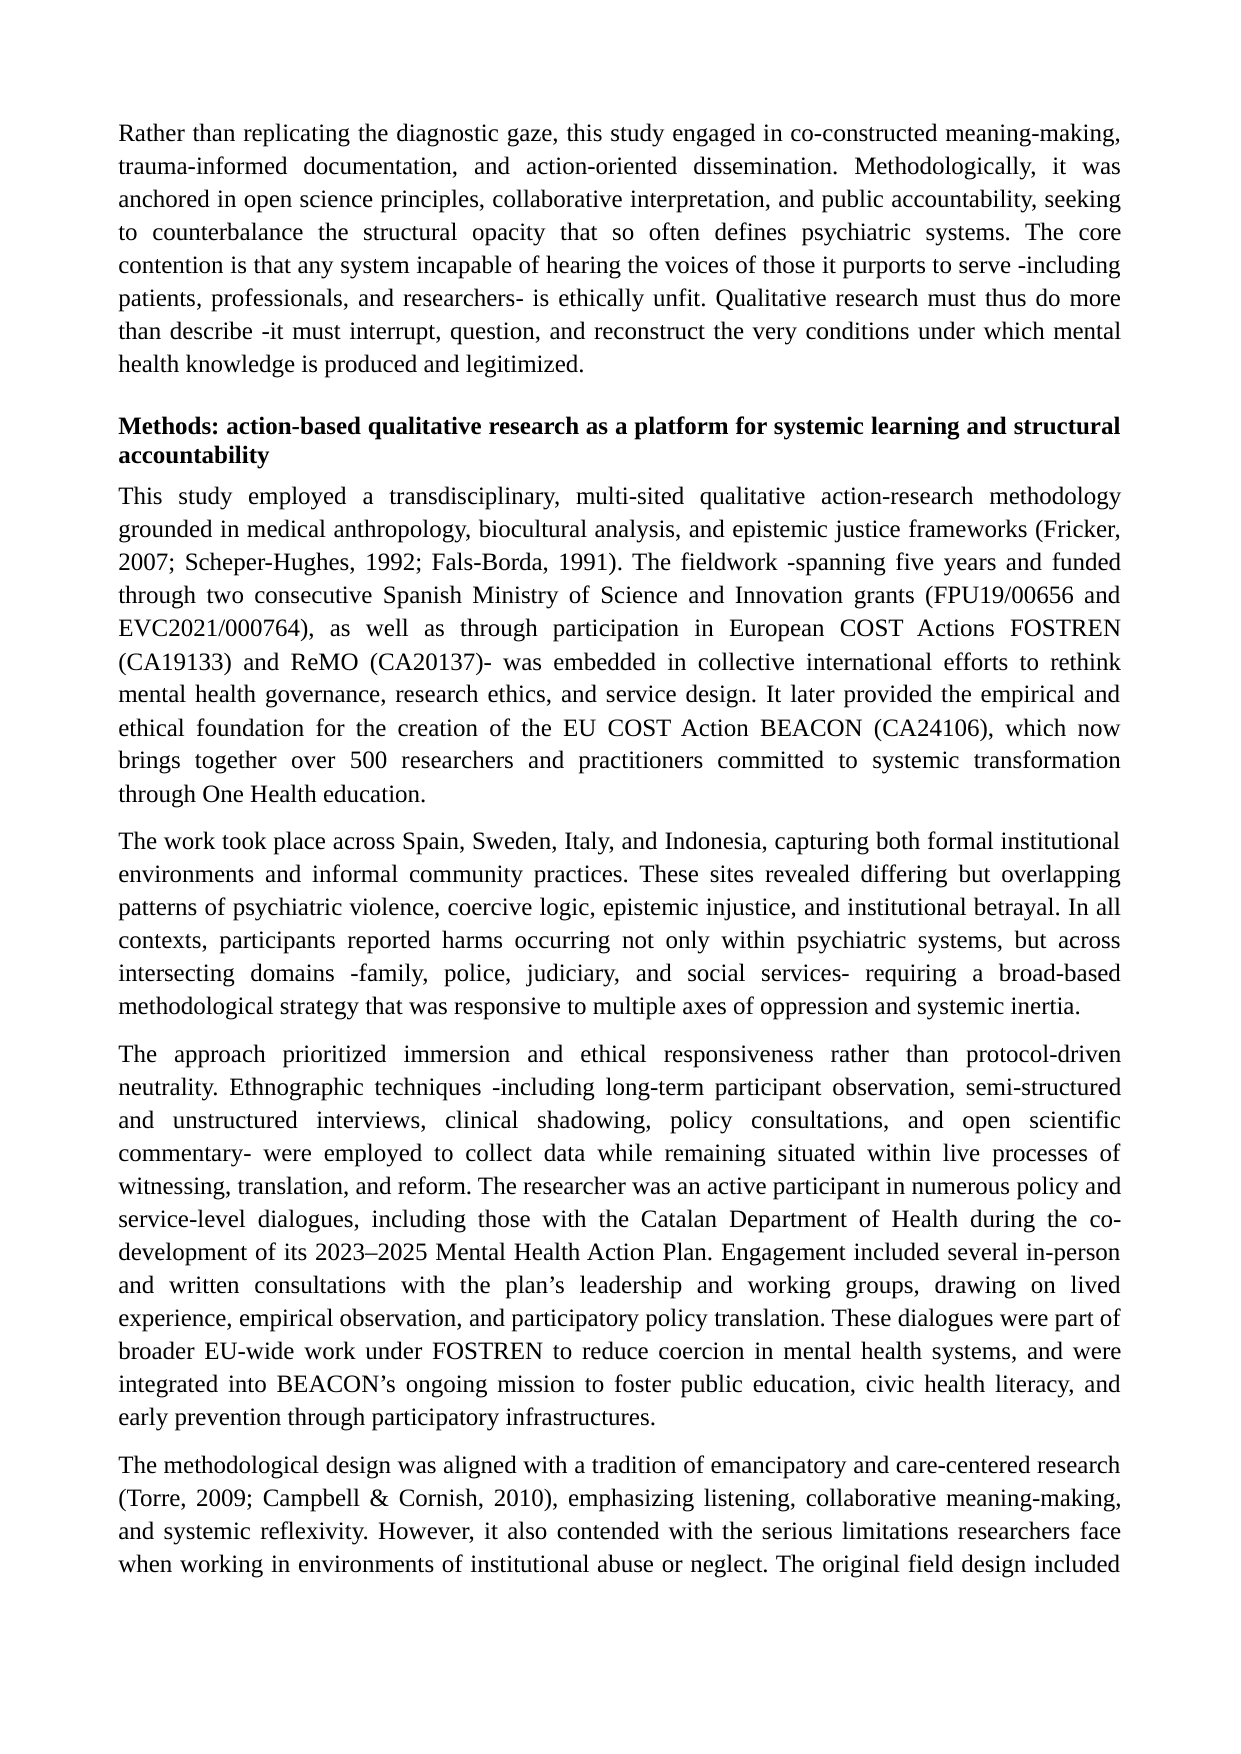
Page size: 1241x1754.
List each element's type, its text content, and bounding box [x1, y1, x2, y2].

text This study employed a transdisciplinary, multi-sited qualitative action-research methodology grounded in medical anthropology, biocultural analysis, and epistemic justice frameworks (Fricker, 2007; Scheper-Hughes, 1992; Fals-Borda, 1991). The fieldwork -spanning five years and funded through two consecutive Spanish Ministry of Science and Innovation grants (FPU19/00656 and EVC2021/000764), as well as through participation in European COST Actions FOSTREN (CA19133) and ReMO (CA20137)- was embedded in collective international efforts to rethink mental health governance, research ethics, and service design. It later provided the empirical and ethical foundation for the creation of the EU COST Action BEACON (CA24106), which now brings together over 500 researchers and practitioners committed to systemic transformation through One Health education. [118, 481, 1122, 807]
text The work took place across Spain, Sweden, Italy, and Indonesia, capturing both formal institutional environments and informal community practices. These sites revealed differing but overlapping patterns of psychiatric violence, coercive logic, epistemic injustice, and institutional betrayal. In all contexts, participants reported harms occurring not only within psychiatric systems, but across intersecting domains -family, police, judiciary, and social services- requiring a broad-based methodological strategy that was responsive to multiple axes of oppression and systemic inertia. [118, 826, 1122, 1020]
text Rather than replicating the diagnostic gaze, this study engaged in co-constructed meaning-making, trauma-informed documentation, and action-oriented dissemination. Methodologically, it was anchored in open science principles, collaborative interpretation, and public accountability, seeking to counterbalance the structural opacity that so often defines psychiatric systems. The core contention is that any system incapable of hearing the voices of those it purports to serve -including patients, professionals, and researchers- is ethically unfit. Qualitative research must thus do more than describe -it must interrupt, question, and reconstruct the very conditions under which mental health knowledge is produced and legitimized. [118, 118, 1122, 378]
text The methodological design was aligned with a tradition of emancipatory and care-centered research (Torre, 2009; Campbell & Cornish, 2010), emphasizing listening, collaborative meaning-making, and systemic reflexivity. However, it also contended with the serious limitations researchers face when working in environments of institutional abuse or neglect. The original field design included [118, 1450, 1122, 1578]
text The approach prioritized immersion and ethical responsiveness rather than protocol-driven neutrality. Ethnographic techniques -including long-term participant observation, semi-structured and unstructured interviews, clinical shadowing, policy consultations, and open scientific commentary- were employed to collect data while remaining situated within live processes of witnessing, translation, and reform. The researcher was an active participant in numerous policy and service-level dialogues, including those with the Catalan Department of Health during the co-development of its 2023–2025 Mental Health Action Plan. Engagement included several in-person and written consultations with the plan’s leadership and working groups, drawing on lived experience, empirical observation, and participatory policy translation. These dialogues were part of broader EU-wide work under FOSTREN to reduce coercion in mental health systems, and were integrated into BEACON’s ongoing mission to foster public education, civic health literacy, and early prevention through participatory infrastructures. [118, 1039, 1122, 1431]
subtitle Methods: action-based qualitative research as a platform for systemic learning and structural accountability [118, 411, 1122, 469]
